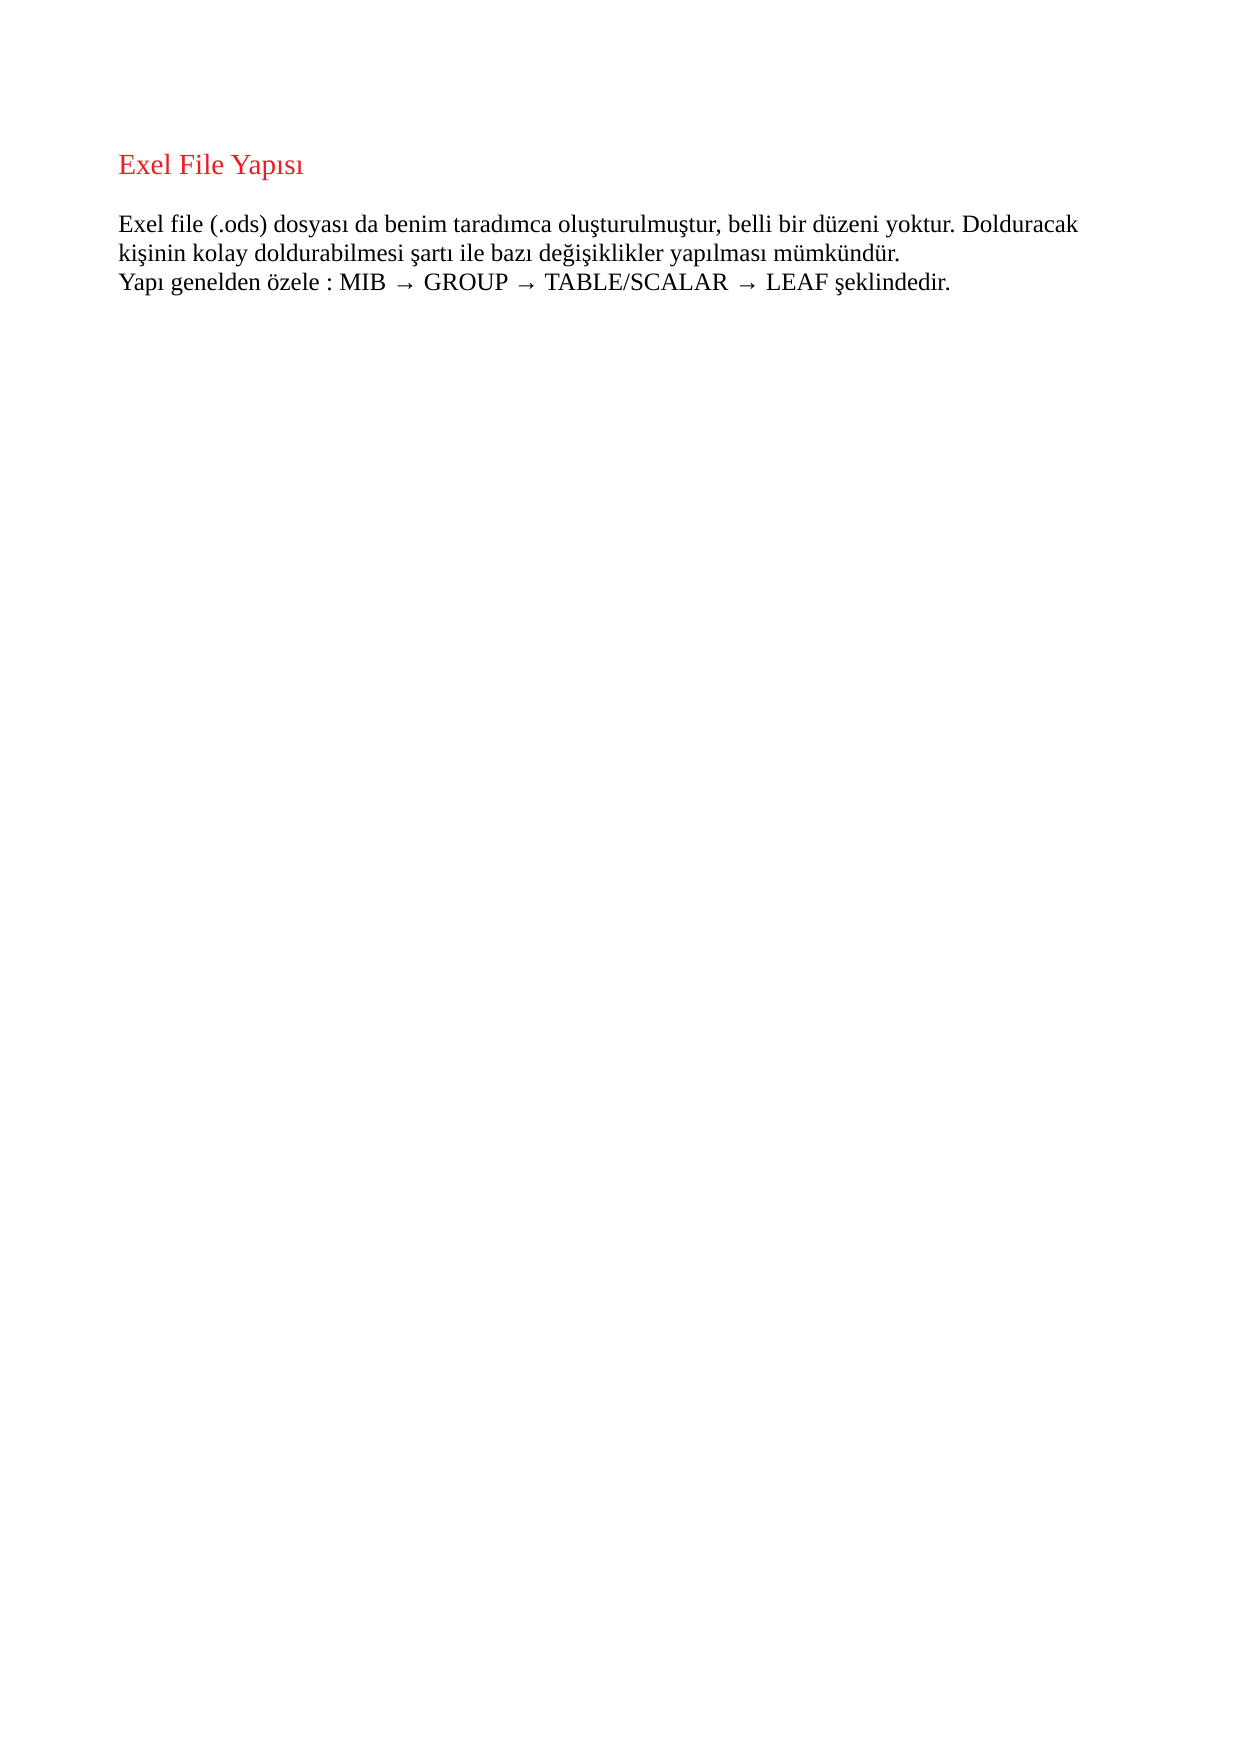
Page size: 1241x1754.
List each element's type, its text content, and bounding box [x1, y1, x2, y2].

text Exel File Yapısı [118, 147, 1122, 180]
text Exel file (.ods) dosyası da benim taradımca oluşturulmuştur, belli bir düzeni yoktur. Dolduracak kişinin kolay doldurabilmesi şartı ile bazı değişiklikler yapılması mümkündür. [118, 209, 1122, 267]
text Yapı genelden özele : MIB → GROUP → TABLE/SCALAR → LEAF şeklindedir. [118, 267, 1122, 295]
